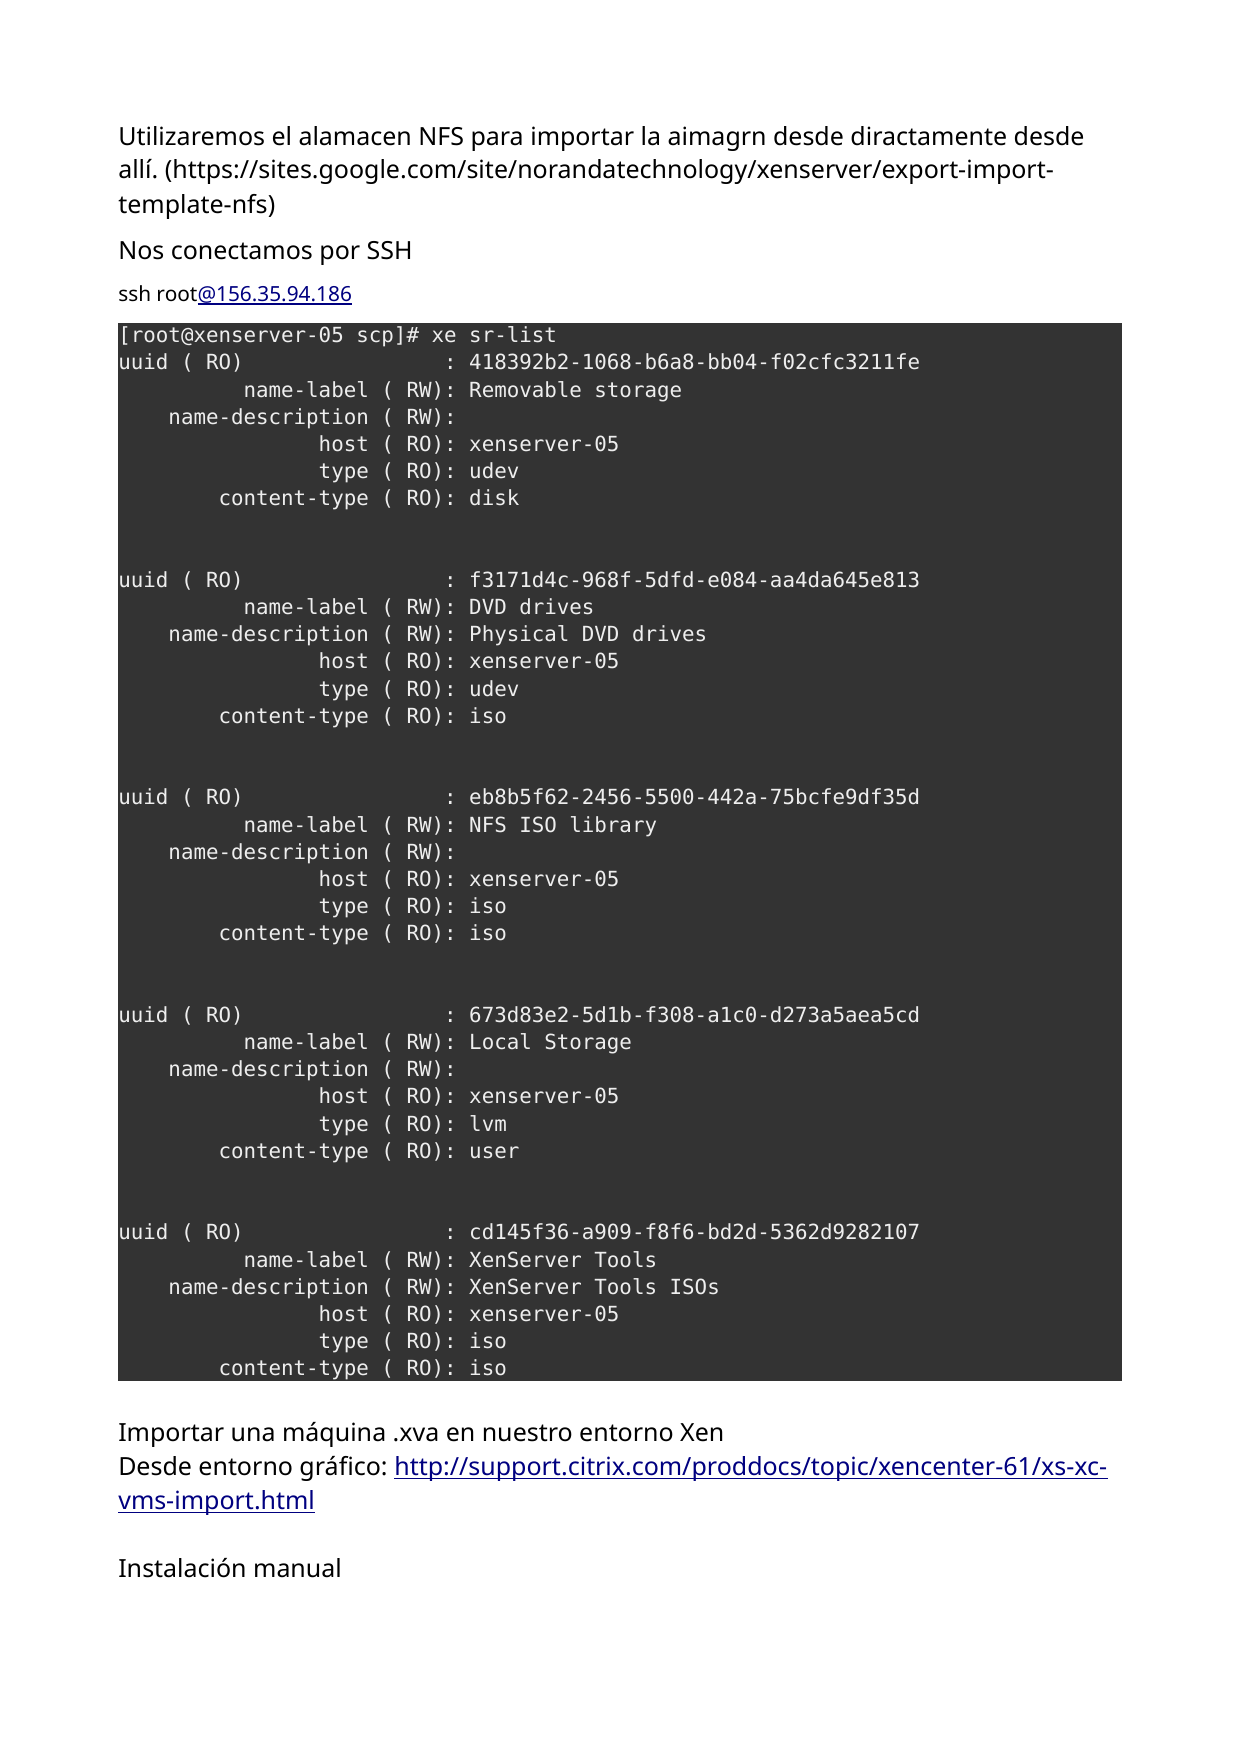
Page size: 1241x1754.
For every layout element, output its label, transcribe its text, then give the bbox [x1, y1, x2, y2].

text name-description ( RW): [118, 405, 1122, 429]
text type ( RO): udev [118, 677, 1122, 701]
text content-type ( RO): iso [118, 1356, 1122, 1381]
text Instalación manual [118, 1551, 1122, 1585]
text ssh root@156.35.94.186 [118, 279, 1122, 308]
text name-description ( RW): [118, 840, 1122, 864]
text content-type ( RO): iso [118, 704, 1122, 728]
text uuid ( RO) : cd145f36-a909-f8f6-bd2d-5362d9282107 [118, 1220, 1122, 1245]
text name-label ( RW): Local Storage [118, 1030, 1122, 1054]
text type ( RO): udev [118, 459, 1122, 483]
text host ( RO): xenserver-05 [118, 1302, 1122, 1326]
text type ( RO): iso [118, 1329, 1122, 1353]
text host ( RO): xenserver-05 [118, 1084, 1122, 1109]
text uuid ( RO) : f3171d4c-968f-5dfd-e084-aa4da645e813 [118, 568, 1122, 592]
text content-type ( RO): user [118, 1139, 1122, 1163]
text host ( RO): xenserver-05 [118, 432, 1122, 456]
text type ( RO): lvm [118, 1112, 1122, 1136]
text host ( RO): xenserver-05 [118, 867, 1122, 891]
text content-type ( RO): disk [118, 486, 1122, 511]
text name-label ( RW): DVD drives [118, 595, 1122, 619]
text name-label ( RW): NFS ISO library [118, 813, 1122, 837]
text name-label ( RW): XenServer Tools [118, 1248, 1122, 1272]
text Utilizaremos el alamacen NFS para importar la aimagrn desde diractamente desde allí. (https://sites.google.com/site/norandatechnology/xenserver/export-import-template-nfs) [118, 118, 1122, 220]
text content-type ( RO): iso [118, 921, 1122, 946]
text name-label ( RW): Removable storage [118, 378, 1122, 402]
text Nos conectamos por SSH [118, 233, 1122, 267]
text name-description ( RW): [118, 1057, 1122, 1082]
text name-description ( RW): Physical DVD drives [118, 622, 1122, 647]
text [root@xenserver-05 scp]# xe sr-list [118, 323, 1122, 347]
text name-description ( RW): XenServer Tools ISOs [118, 1275, 1122, 1299]
text Importar una máquina .xva en nuestro entorno Xen [118, 1415, 1122, 1449]
text Desde entorno gráfico: http://support.citrix.com/proddocs/topic/xencenter-61/xs-xc-vms-import.html [118, 1449, 1122, 1517]
text uuid ( RO) : 418392b2-1068-b6a8-bb04-f02cfc3211fe [118, 350, 1122, 375]
text uuid ( RO) : 673d83e2-5d1b-f308-a1c0-d273a5aea5cd [118, 1003, 1122, 1027]
text uuid ( RO) : eb8b5f62-2456-5500-442a-75bcfe9df35d [118, 785, 1122, 810]
text host ( RO): xenserver-05 [118, 649, 1122, 674]
text type ( RO): iso [118, 894, 1122, 918]
